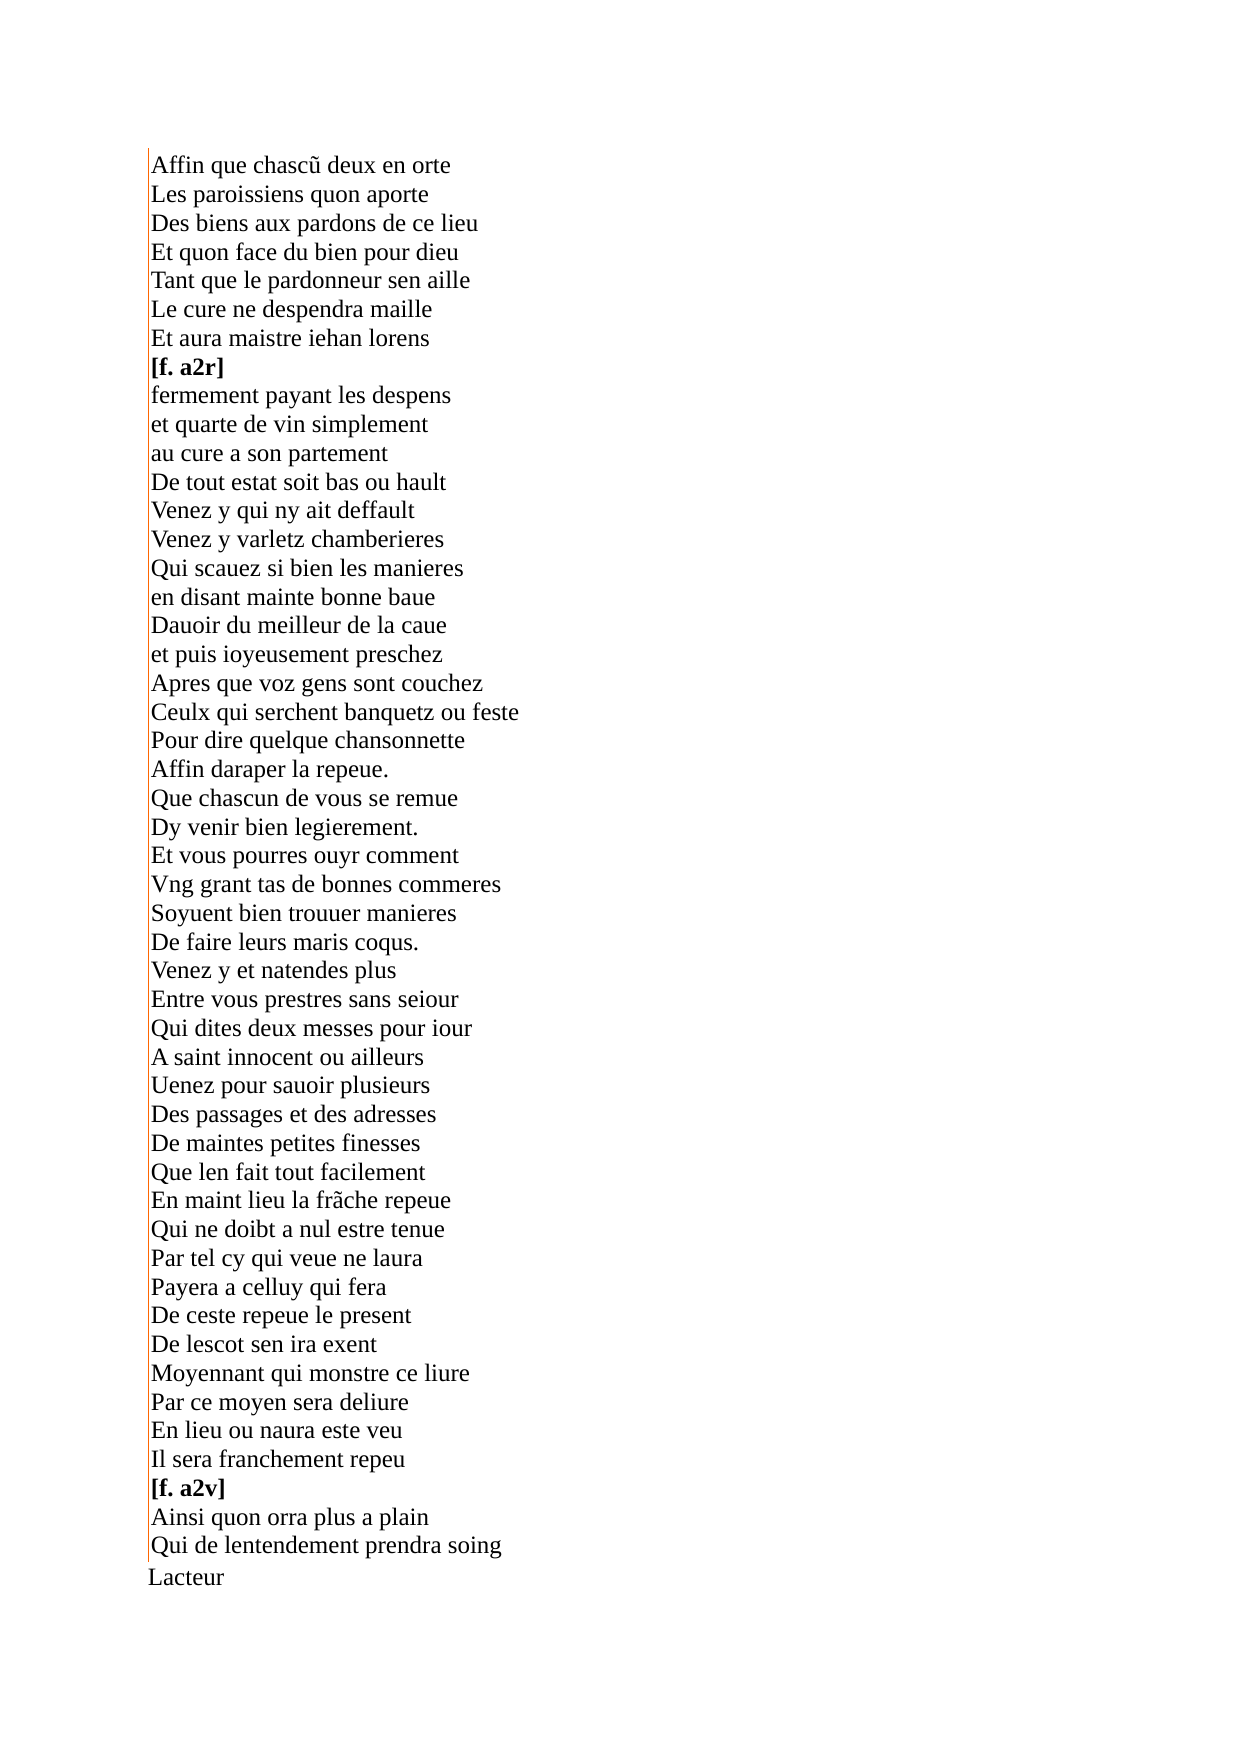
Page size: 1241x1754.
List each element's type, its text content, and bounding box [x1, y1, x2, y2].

text Entre vous prestres sans seiour [149, 984, 1093, 1013]
text Les paroissiens quon aporte [149, 179, 1093, 208]
text Et aura maistre iehan lorens [149, 323, 1093, 352]
text Par ce moyen sera deliure [149, 1387, 1093, 1416]
text De ceste repeue le present [149, 1301, 1093, 1329]
text [f. a2r] [149, 352, 1093, 381]
text Que len fait tout facilement [149, 1157, 1093, 1186]
text De faire leurs maris coqus. [149, 927, 1093, 956]
text Qui dites deux messes pour iour [149, 1013, 1093, 1042]
text Venez y et natendes plus [149, 956, 1093, 984]
text Venez y qui ny ait deffault [149, 496, 1093, 524]
text Par tel cy qui veue ne laura [149, 1243, 1093, 1272]
text Des biens aux pardons de ce lieu [149, 208, 1093, 237]
text Soyuent bien trouuer manieres [149, 898, 1093, 927]
text Vng grant tas de bonnes commeres [149, 869, 1093, 898]
text Affin daraper la repeue. [149, 754, 1093, 783]
text fermement payant les despens [149, 381, 1093, 409]
text Et vous pourres ouyr comment [149, 841, 1093, 869]
text Ainsi quon orra plus a plain [149, 1502, 1093, 1531]
text Tant que le pardonneur sen aille [149, 266, 1093, 294]
text Qui de lentendement prendra soing [149, 1531, 1093, 1562]
text A saint innocent ou ailleurs [149, 1042, 1093, 1071]
text Ceulx qui serchent banquetz ou feste [149, 697, 1093, 726]
text Des passages et des adresses [149, 1099, 1093, 1128]
text Apres que voz gens sont couchez [149, 668, 1093, 697]
text Qui ne doibt a nul estre tenue [149, 1214, 1093, 1243]
text Dy venir bien legierement. [149, 812, 1093, 841]
text au cure a son partement [149, 438, 1093, 467]
text Que chascun de vous se remue [149, 783, 1093, 812]
text Moyennant qui monstre ce liure [149, 1358, 1093, 1387]
text Uenez pour sauoir plusieurs [149, 1071, 1093, 1099]
text Pour dire quelque chansonnette [149, 726, 1093, 754]
text De tout estat soit bas ou hault [149, 467, 1093, 496]
text Venez y varletz chamberieres [149, 524, 1093, 553]
text Il sera franchement repeu [149, 1444, 1093, 1473]
text De maintes petites finesses [149, 1128, 1093, 1157]
text Qui scauez si bien les manieres [149, 553, 1093, 582]
text Affin que chascũ deux en orte [149, 148, 1093, 179]
text En lieu ou naura este veu [149, 1416, 1093, 1444]
text De lescot sen ira exent [149, 1329, 1093, 1358]
text Dauoir du meilleur de la caue [149, 611, 1093, 639]
text Lacteur [148, 1562, 1093, 1591]
text Le cure ne despendra maille [149, 294, 1093, 323]
text et quarte de vin simplement [149, 409, 1093, 438]
text en disant mainte bonne baue [149, 582, 1093, 611]
text En maint lieu la frãche repeue [149, 1186, 1093, 1214]
text Et quon face du bien pour dieu [149, 237, 1093, 266]
text et puis ioyeusement preschez [149, 639, 1093, 668]
text [f. a2v] [149, 1473, 1093, 1502]
text Payera a celluy qui fera [149, 1272, 1093, 1301]
